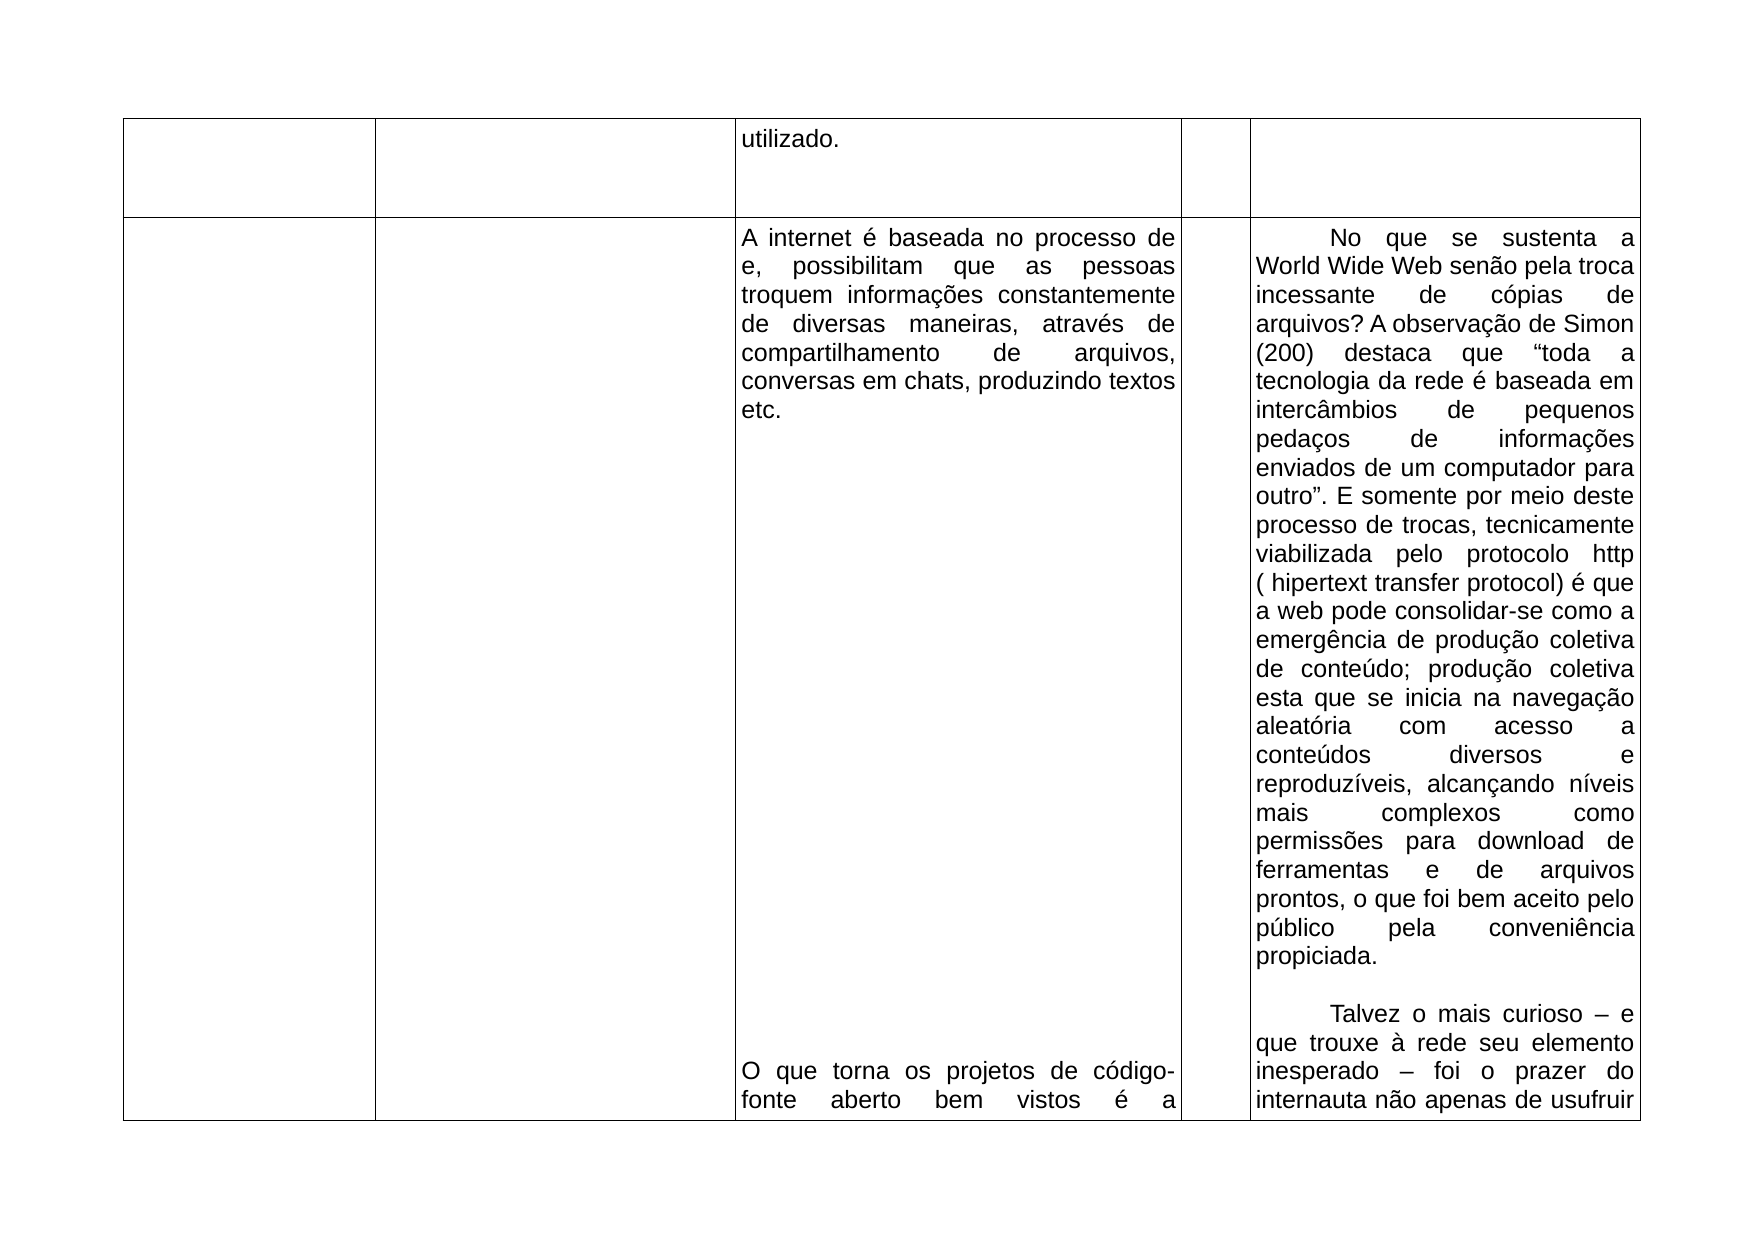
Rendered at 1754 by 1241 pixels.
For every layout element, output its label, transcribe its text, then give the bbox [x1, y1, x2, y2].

table_cell [376, 218, 735, 1119]
table_cell [124, 119, 375, 216]
table_cell [1251, 119, 1640, 216]
table_cell No que se sustenta a World Wide Web senão pela troca incessante de cópias de arquivos? A observação de Simon (200) destaca que “toda a tecnologia da rede é baseada em intercâmbios de pequenos pedaços de informações enviados de um computador para outro”. E somente por meio deste processo de trocas, tecnicamente viabilizada pelo protocolo http ( hipertext transfer protocol) é que a web pode consolidar-se como a emergência de produção coletiva de conteúdo; produção coletiva esta que se inicia na navegação aleatória com acesso a conteúdos diversos e reproduzíveis, alcançando níveis mais complexos como permissões para download de ferramentas e de arquivos prontos, o que foi bem aceito pelo público pela conveniência propiciada. Talvez o mais curioso – e que trouxe à rede seu elemento inesperado – foi o prazer do internauta não apenas de usufruir [1251, 218, 1640, 1119]
table_cell [1182, 218, 1250, 1119]
table_cell [1182, 119, 1250, 216]
table_cell [124, 218, 375, 1119]
table_cell utilizado. [736, 119, 1181, 216]
table_cell A internet é baseada no processo de e, possibilitam que as pessoas troquem informações constantemente de diversas maneiras, através de compartilhamento de arquivos, conversas em chats, produzindo textos etc. O que torna os projetos de código-fonte aberto bem vistos é a [736, 218, 1181, 1119]
table_cell [376, 119, 735, 216]
